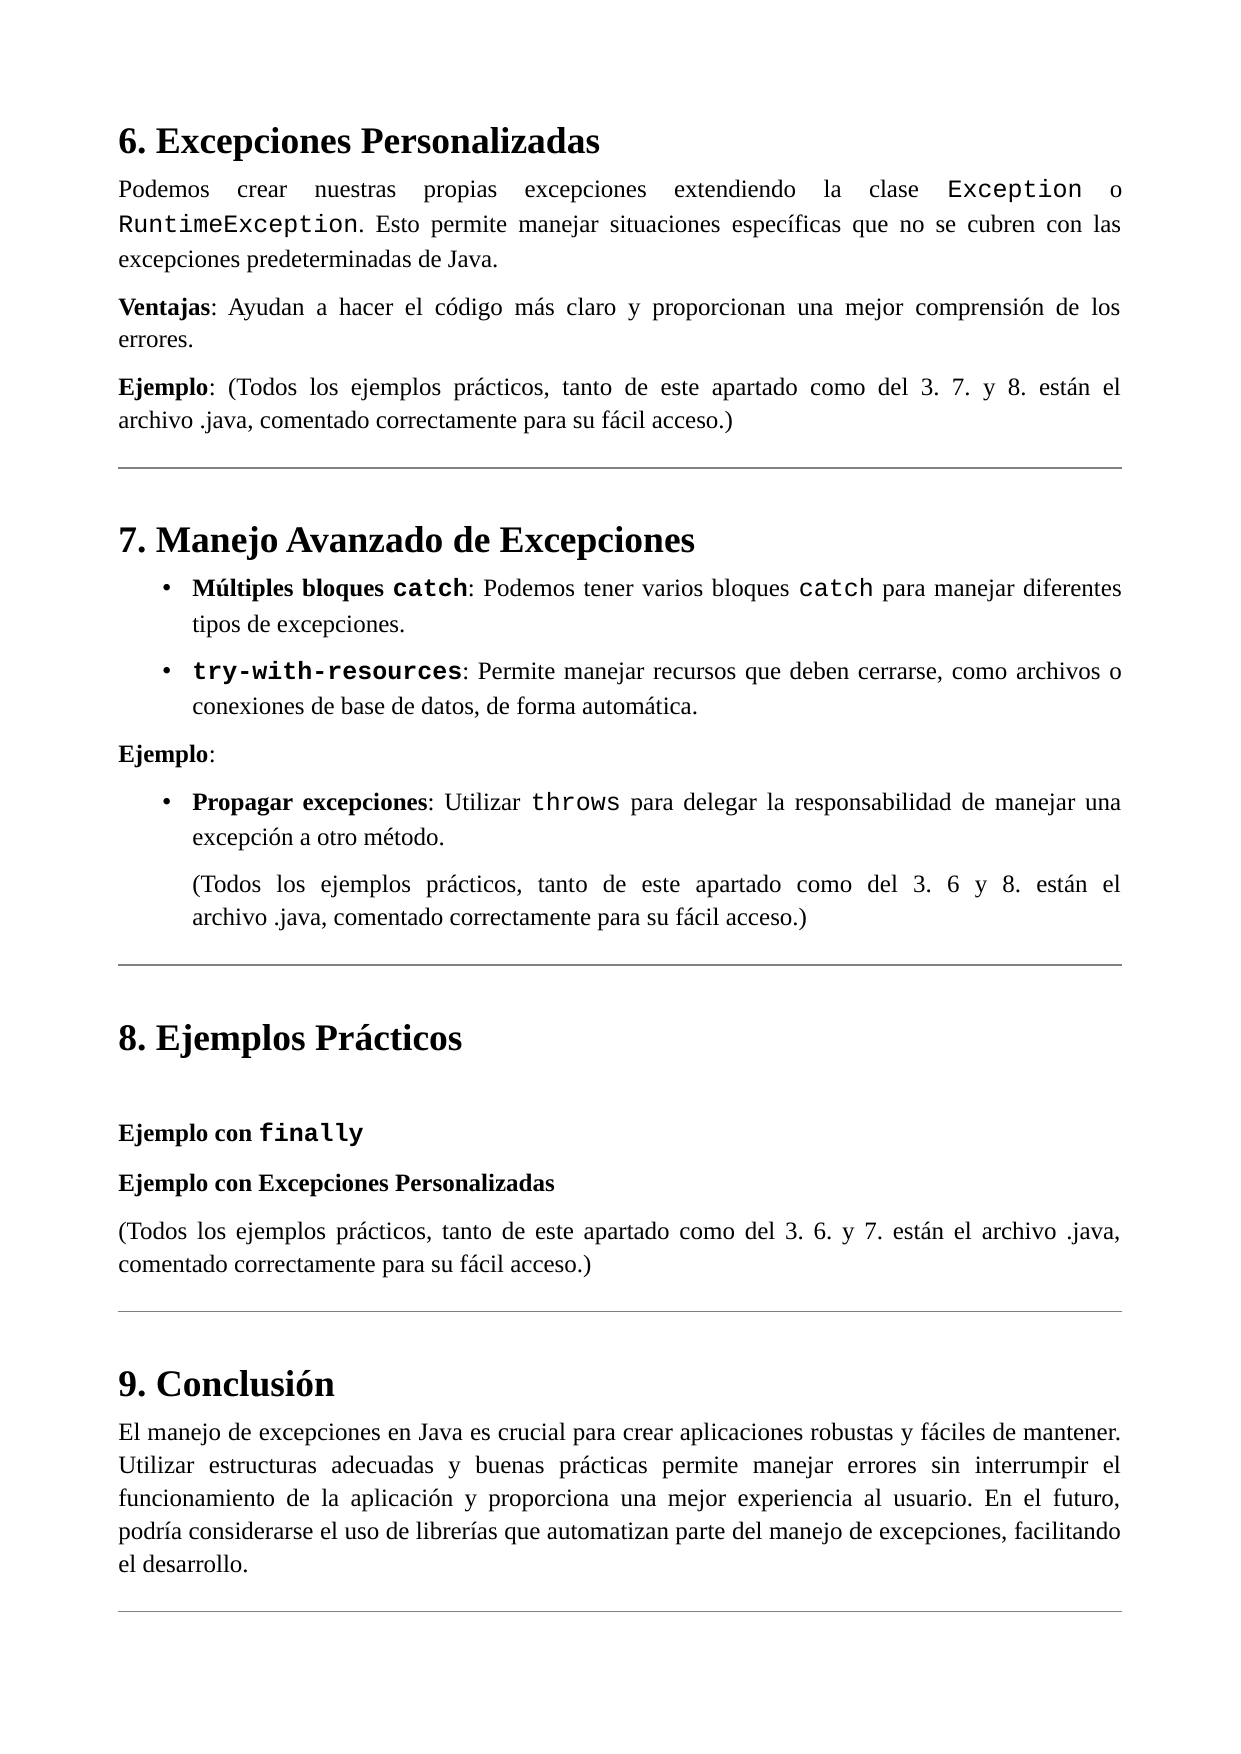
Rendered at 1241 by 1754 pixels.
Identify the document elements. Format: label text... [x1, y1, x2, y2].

list (Todos los ejemplos prácticos, tanto de este apartado como del 3. 6 y 8. están el archivo .java, comentado correctamente para su fácil acceso.) [162, 869, 1122, 931]
list Múltiples bloques catch: Podemos tener varios bloques catch para manejar diferentes tipos de excepciones. [162, 573, 1122, 637]
text El manejo de excepciones en Java es crucial para crear aplicaciones robustas y fáciles de mantener. Utilizar estructuras adecuadas y buenas prácticas permite manejar errores sin interrumpir el funcionamiento de la aplicación y proporciona una mejor experiencia al usuario. En el futuro, podría considerarse el uso de librerías que automatizan parte del manejo de excepciones, facilitando el desarrollo. [118, 1417, 1122, 1578]
subtitle 9. Conclusión [118, 1362, 1122, 1405]
text Ejemplo con Excepciones Personalizadas [118, 1168, 1122, 1197]
text Ejemplo: [118, 739, 1122, 768]
text Ventajas: Ayudan a hacer el código más claro y proporcionan una mejor comprensión de los errores. [118, 292, 1122, 353]
text Ejemplo: (Todos los ejemplos prácticos, tanto de este apartado como del 3. 7. y 8. están el archivo .java, comentado correctamente para su fácil acceso.) [118, 372, 1122, 434]
subtitle 6. Excepciones Personalizadas [118, 118, 1122, 161]
list Propagar excepciones: Utilizar throws para delegar la responsabilidad de manejar una excepción a otro método. [162, 787, 1122, 850]
subtitle 8. Ejemplos Prácticos [118, 1015, 1122, 1058]
subtitle 7. Manejo Avanzado de Excepciones [118, 518, 1122, 561]
text Podemos crear nuestras propias excepciones extendiendo la clase Exception o RuntimeException. Esto permite manejar situaciones específicas que no se cubren con las excepciones predeterminadas de Java. [118, 174, 1122, 273]
text Ejemplo con finally [118, 1118, 1122, 1149]
text (Todos los ejemplos prácticos, tanto de este apartado como del 3. 6. y 7. están el archivo .java, comentado correctamente para su fácil acceso.) [118, 1216, 1122, 1278]
list try-with-resources: Permite manejar recursos que deben cerrarse, como archivos o conexiones de base de datos, de forma automática. [162, 656, 1122, 720]
